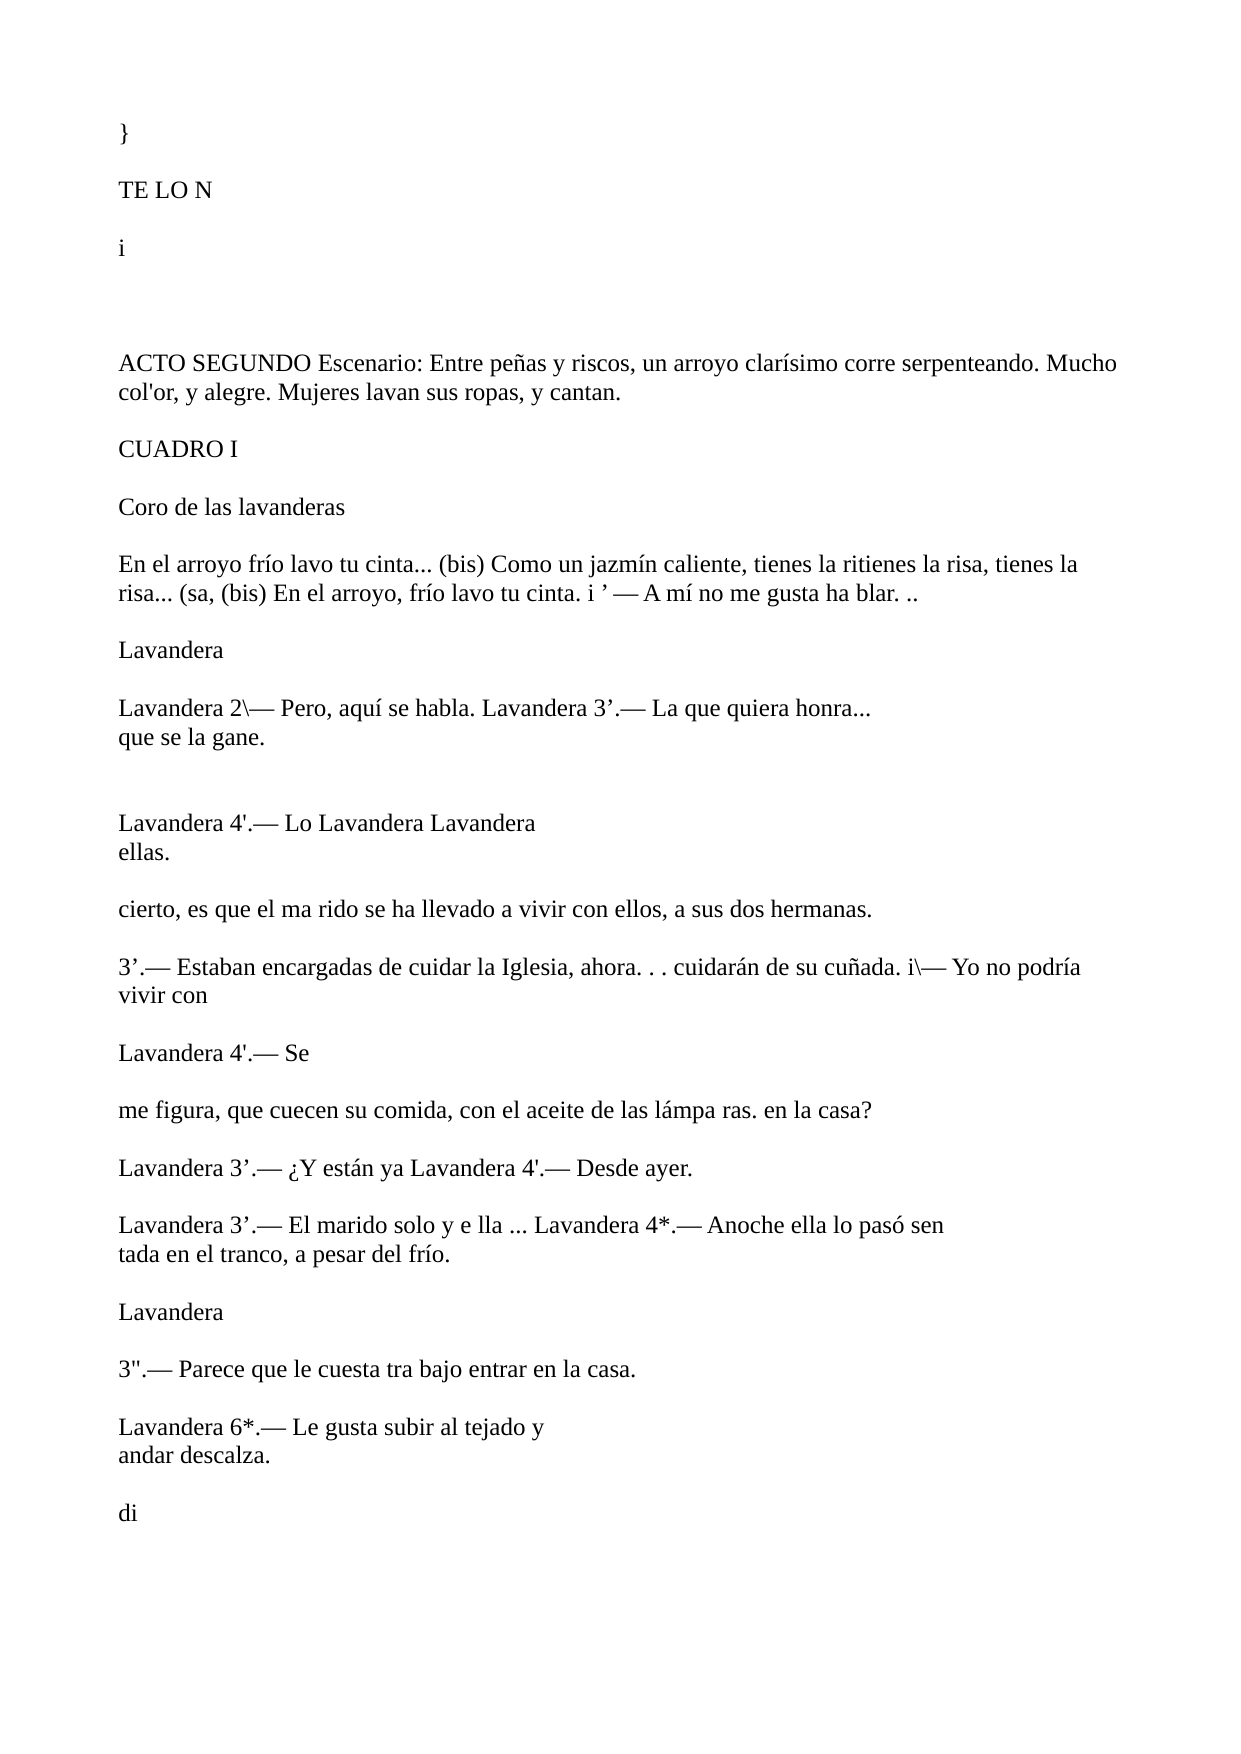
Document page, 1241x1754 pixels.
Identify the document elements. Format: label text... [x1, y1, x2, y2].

text } [118, 118, 1122, 147]
text andar descalza. [118, 1441, 1122, 1469]
text que se la gane. [118, 722, 1122, 751]
text Coro de las lavanderas [118, 492, 1122, 521]
text i [118, 233, 1122, 262]
text Lavandera 4'.— Se [118, 1038, 1122, 1067]
text tada en el tranco, a pesar del frío. [118, 1239, 1122, 1268]
text 3’.— Estaban encargadas de cuidar la Iglesia, ahora. . . cuidarán de su cuñada. i\— Yo no podría vivir con [118, 952, 1122, 1009]
text En el arroyo frío lavo tu cinta... (bis) Como un jazmín caliente, tienes la ritienes la risa, tienes la risa... (sa, (bis) En el arroyo, frío lavo tu cinta. i ’ — A mí no me gusta ha­ blar. .. [118, 549, 1122, 607]
text TE LO N [118, 176, 1122, 204]
text Lavandera 3’.— ¿Y están ya Lavandera 4'.— Desde ayer. [118, 1153, 1122, 1182]
text Lavandera 6*.— Le gusta subir al tejado y [118, 1412, 1122, 1441]
text Lavandera [118, 1297, 1122, 1326]
text Lavandera 3’.— El marido solo y e lla ... Lavandera 4*.— Anoche ella lo pasó sen­ [118, 1211, 1122, 1239]
text 3".— Parece que le cuesta tra­ bajo entrar en la casa. [118, 1354, 1122, 1383]
text ellas. [118, 837, 1122, 866]
text Lavandera 4'.— Lo Lavandera Lavandera [118, 808, 1122, 837]
text Lavandera [118, 636, 1122, 664]
text di [118, 1498, 1122, 1527]
text ACTO SEGUNDO Escenario: Entre peñas y riscos, un arroyo clarísimo corre serpenteando. Mucho col'or, y alegre. Mujeres lavan sus ropas, y cantan. [118, 348, 1122, 406]
text Lavandera 2\— Pero, aquí se habla. Lavandera 3’.— La que quiera honra... [118, 693, 1122, 722]
text cierto, es que el ma­ rido se ha llevado a vivir con ellos, a sus dos hermanas. [118, 894, 1122, 923]
text CUADRO I [118, 434, 1122, 463]
text me figura, que cuecen su comida, con el aceite de las lámpa­ ras. en la casa? [118, 1096, 1122, 1124]
